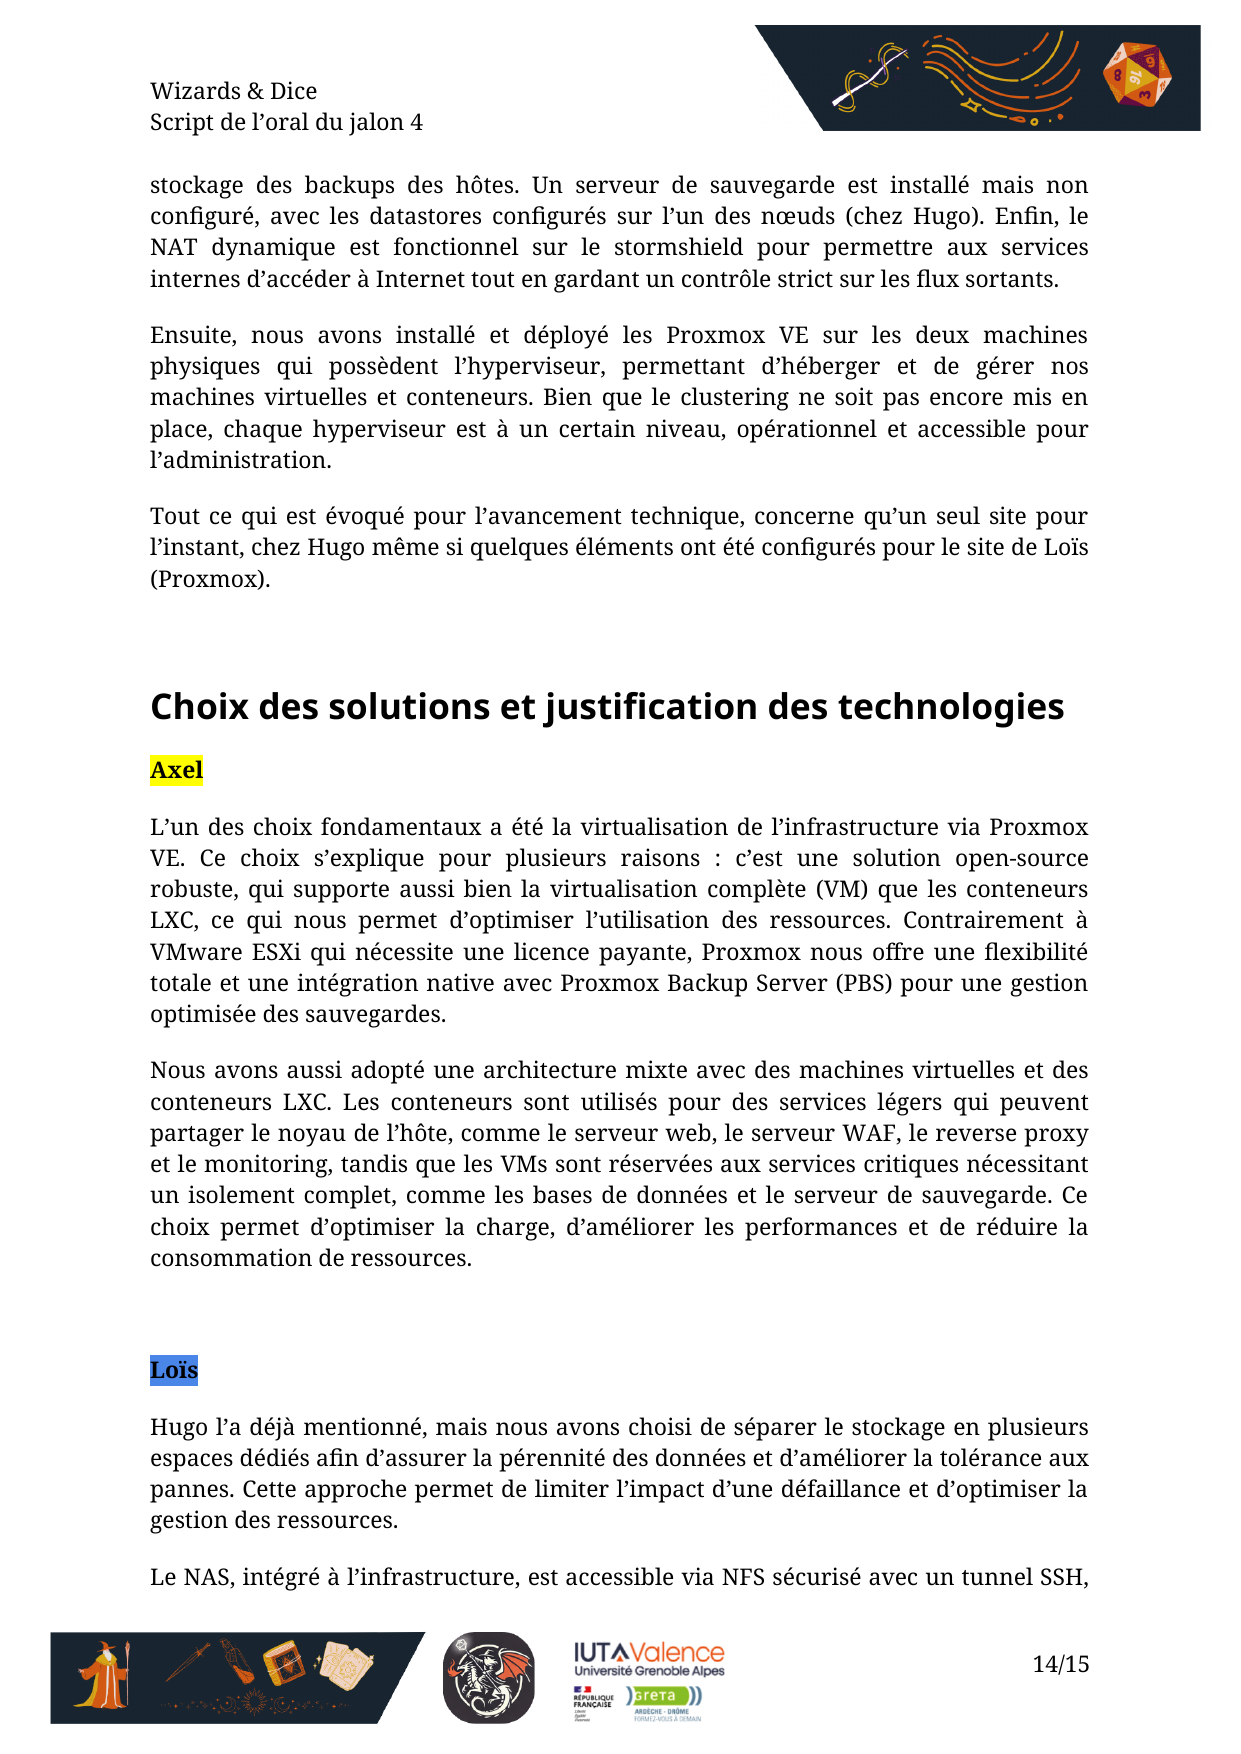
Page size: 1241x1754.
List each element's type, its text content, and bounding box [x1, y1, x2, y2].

text Le NAS, intégré à l’infrastructure, est accessible via NFS sécurisé avec un tunnel SSH, [150, 1561, 1090, 1592]
text Tout ce qui est évoqué pour l’avancement technique, concerne qu’un seul site pour l’instant, chez Hugo même si quelques éléments ont été configurés pour le site de Loïs (Proxmox). [150, 500, 1090, 594]
text Hugo l’a déjà mentionné, mais nous avons choisi de séparer le stockage en plusieurs espaces dédiés afin d’assurer la pérennité des données et d’améliorer la tolérance aux pannes. Cette approche permet de limiter l’impact d’une défaillance et d’optimiser la gestion des ressources. [150, 1411, 1090, 1536]
text Nous avons aussi adopté une architecture mixte avec des machines virtuelles et des conteneurs LXC. Les conteneurs sont utilisés pour des services légers qui peuvent partager le noyau de l’hôte, comme le serveur web, le serveur WAF, le reverse proxy et le monitoring, tandis que les VMs sont réservées aux services critiques nécessitant un isolement complet, comme les bases de données et le serveur de sauvegarde. Ce choix permet d’optimiser la charge, d’améliorer les performances et de réduire la consommation de ressources. [150, 1054, 1090, 1273]
text L’un des choix fondamentaux a été la virtualisation de l’infrastructure via Proxmox VE. Ce choix s’explique pour plusieurs raisons : c’est une solution open-source robuste, qui supporte aussi bien la virtualisation complète (VM) que les conteneurs LXC, ce qui nous permet d’optimiser l’utilisation des ressources. Contrairement à VMware ESXi qui nécessite une licence payante, Proxmox nous offre une flexibilité totale et une intégration native avec Proxmox Backup Server (PBS) pour une gestion optimisée des sauvegardes. [150, 811, 1090, 1029]
text Axel [150, 754, 1090, 786]
text Ensuite, nous avons installé et déployé les Proxmox VE sur les deux machines physiques qui possèdent l’hyperviseur, permettant d’héberger et de gérer nos machines virtuelles et conteneurs. Bien que le clustering ne soit pas encore mis en place, chaque hyperviseur est à un certain niveau, opérationnel et accessible pour l’administration. [150, 319, 1090, 475]
picture [748, 25, 1214, 132]
text stockage des backups des hôtes. Un serveur de sauvegarde est installé mais non configuré, avec les datastores configurés sur l’un des nœuds (chez Hugo). Enfin, le NAT dynamique est fonctionnel sur le stormshield pour permettre aux services internes d’accéder à Internet tout en gardant un contrôle strict sur les flux sortants. [150, 169, 1090, 294]
text Loïs [150, 1354, 1090, 1386]
picture [42, 1628, 749, 1733]
subtitle Choix des solutions et justification des technologies [150, 681, 1090, 729]
